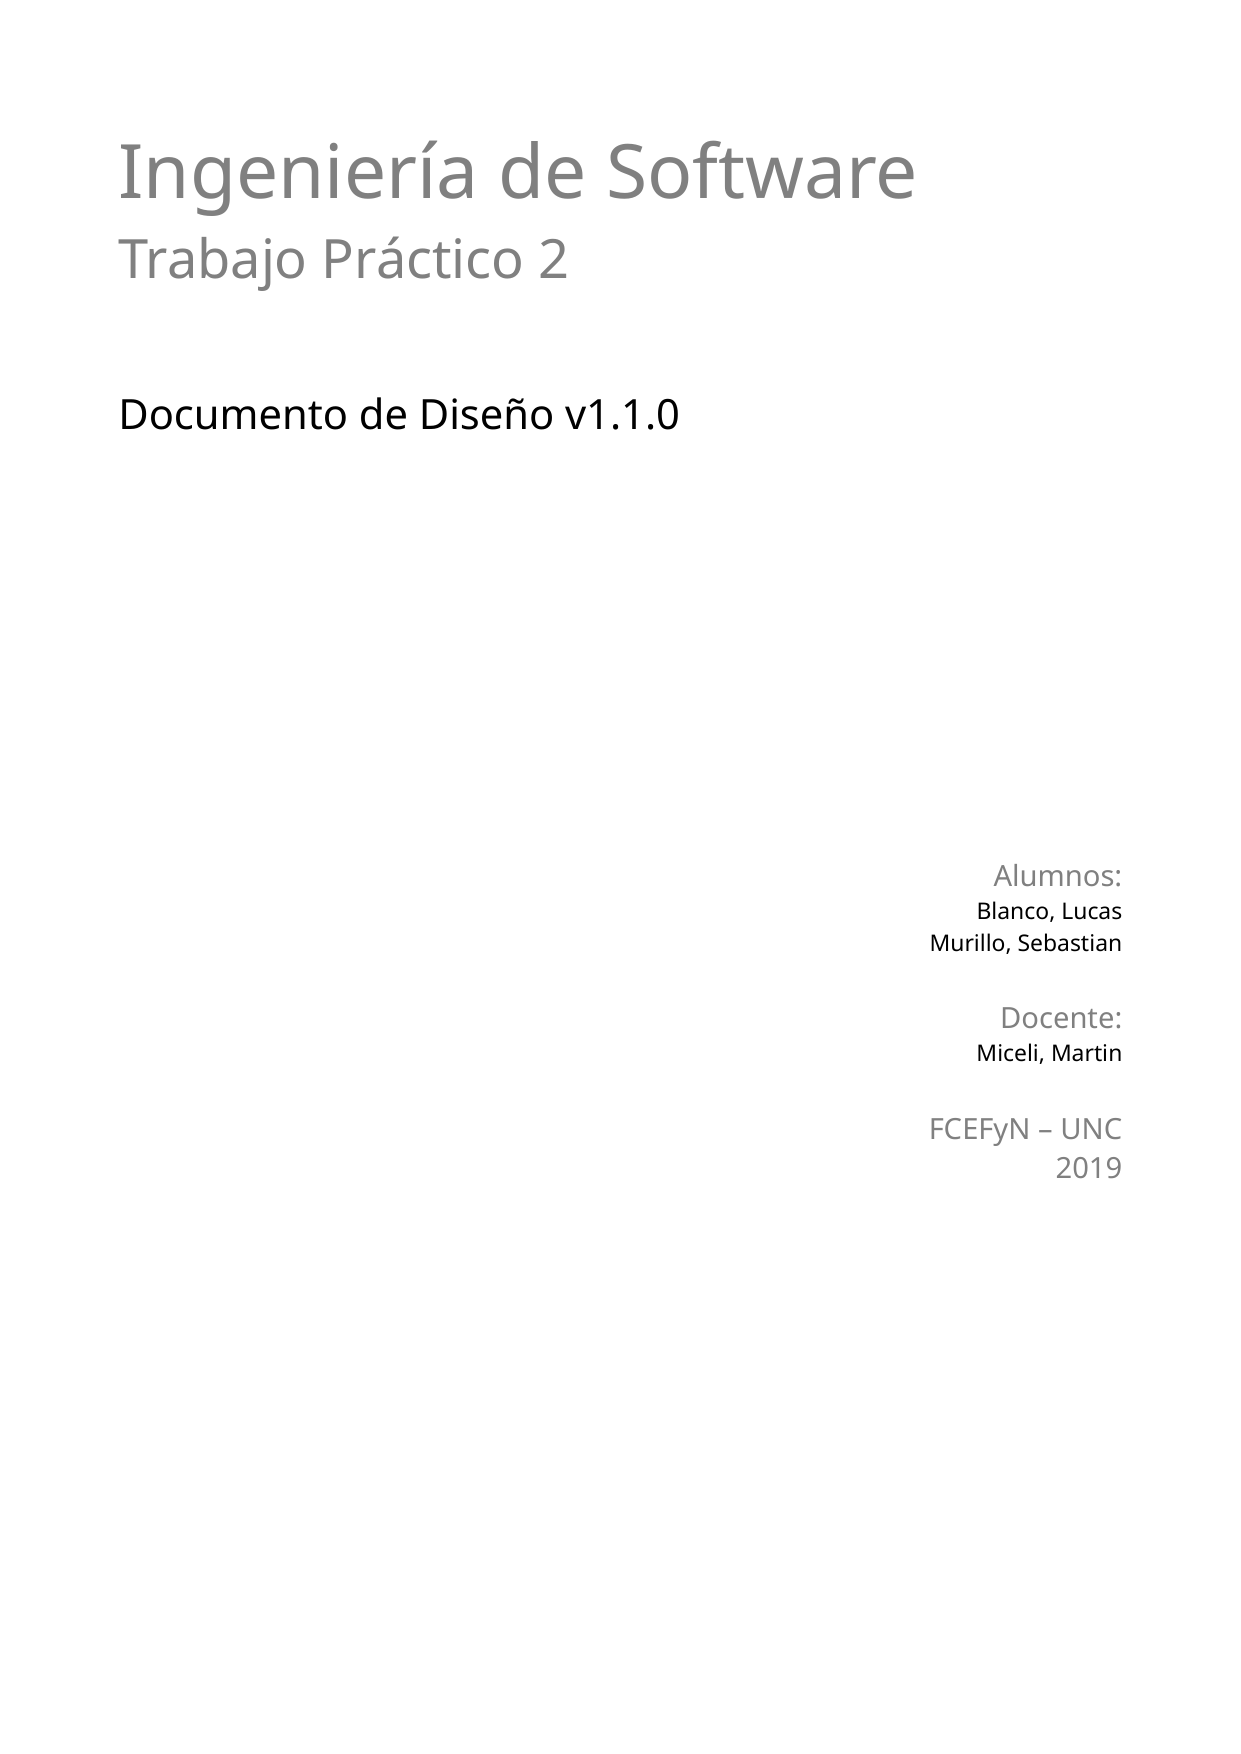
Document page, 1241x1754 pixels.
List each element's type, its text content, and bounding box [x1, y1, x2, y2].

text Miceli, Martin [118, 1037, 1122, 1068]
text FCEFyN – UNC [118, 1108, 1122, 1148]
text Murillo, Sebastian [118, 927, 1122, 958]
text Blanco, Lucas [118, 895, 1122, 927]
text Trabajo Práctico 2 [118, 220, 1122, 294]
text Ingeniería de Software [118, 118, 1122, 220]
text Alumnos: [118, 856, 1122, 895]
text Documento de Diseño v1.1.0 [118, 385, 1122, 442]
text Docente: [118, 997, 1122, 1037]
text 2019 [118, 1148, 1122, 1187]
